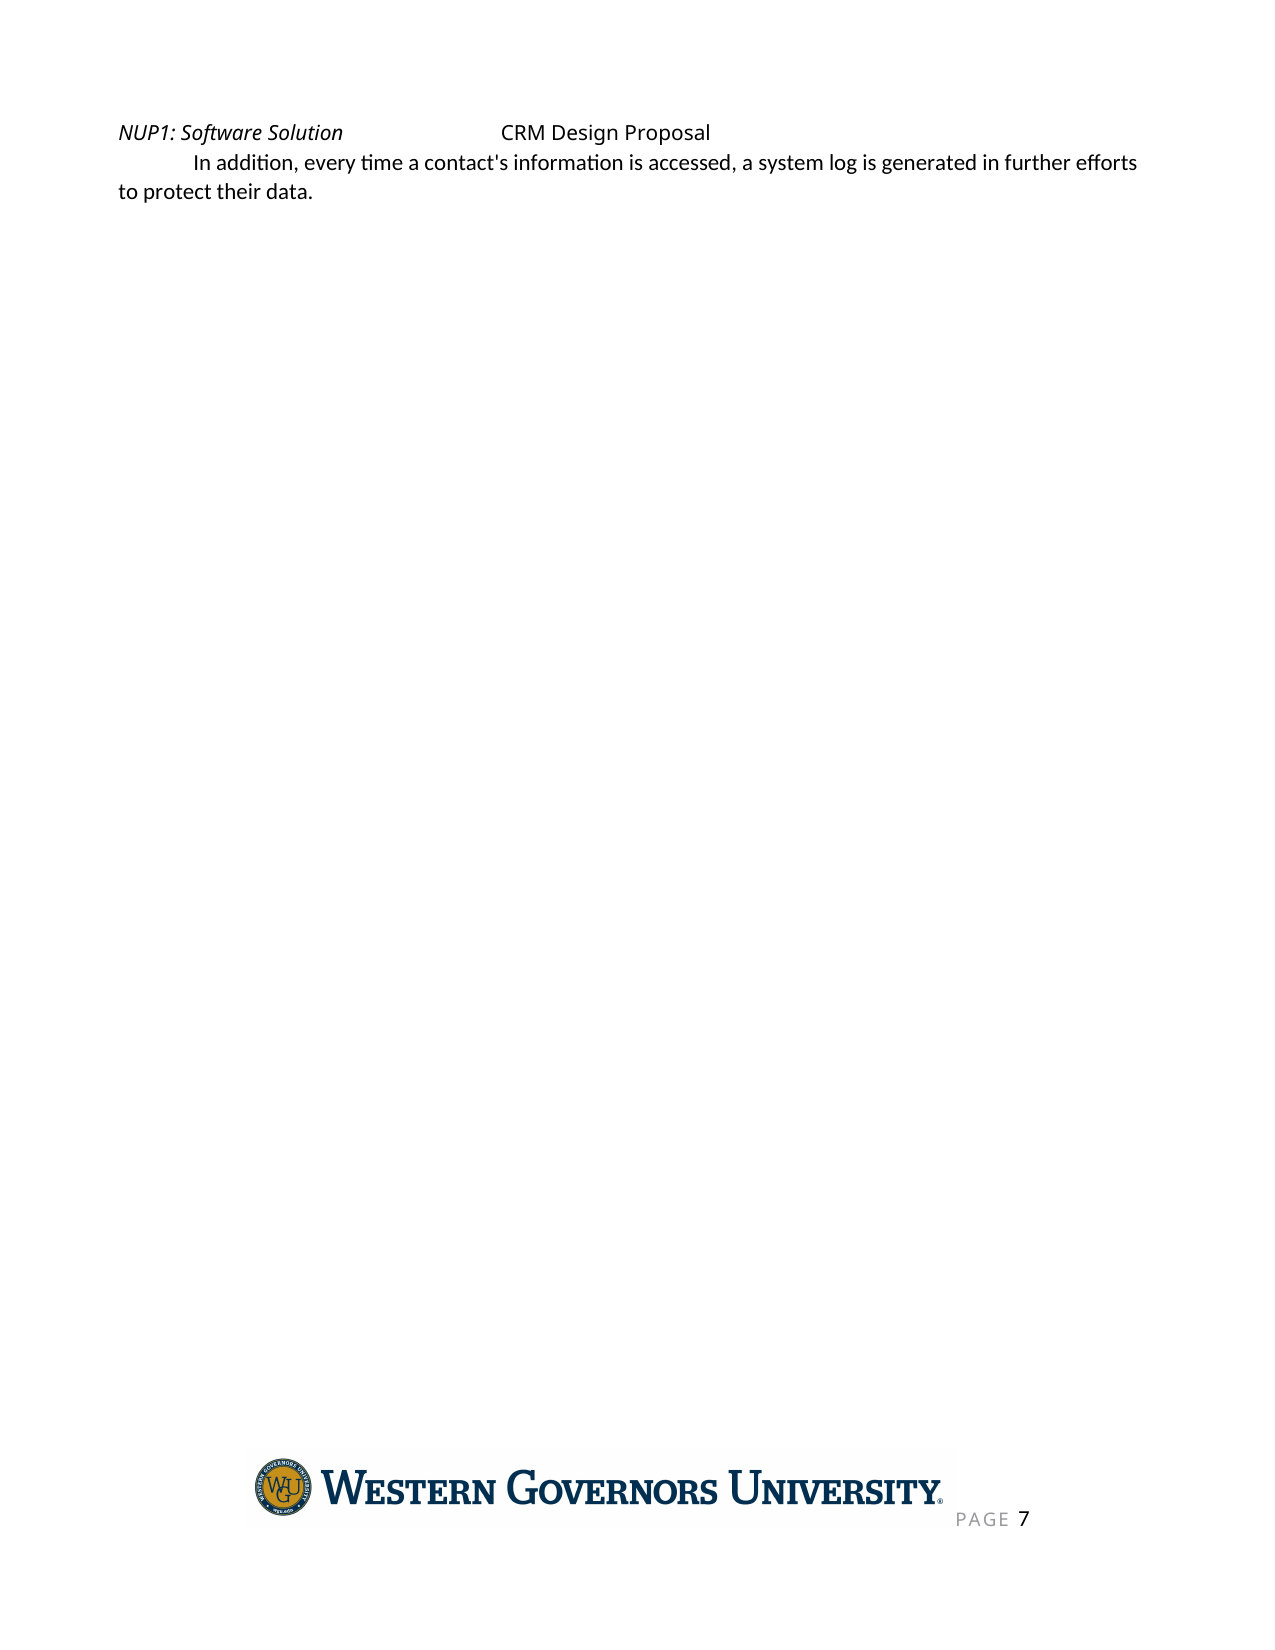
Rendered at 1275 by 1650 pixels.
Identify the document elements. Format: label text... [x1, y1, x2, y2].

text In addition, every time a contact's information is accessed, a system log is generated in further efforts to protect their data. [118, 148, 1157, 206]
picture [245, 1447, 956, 1527]
